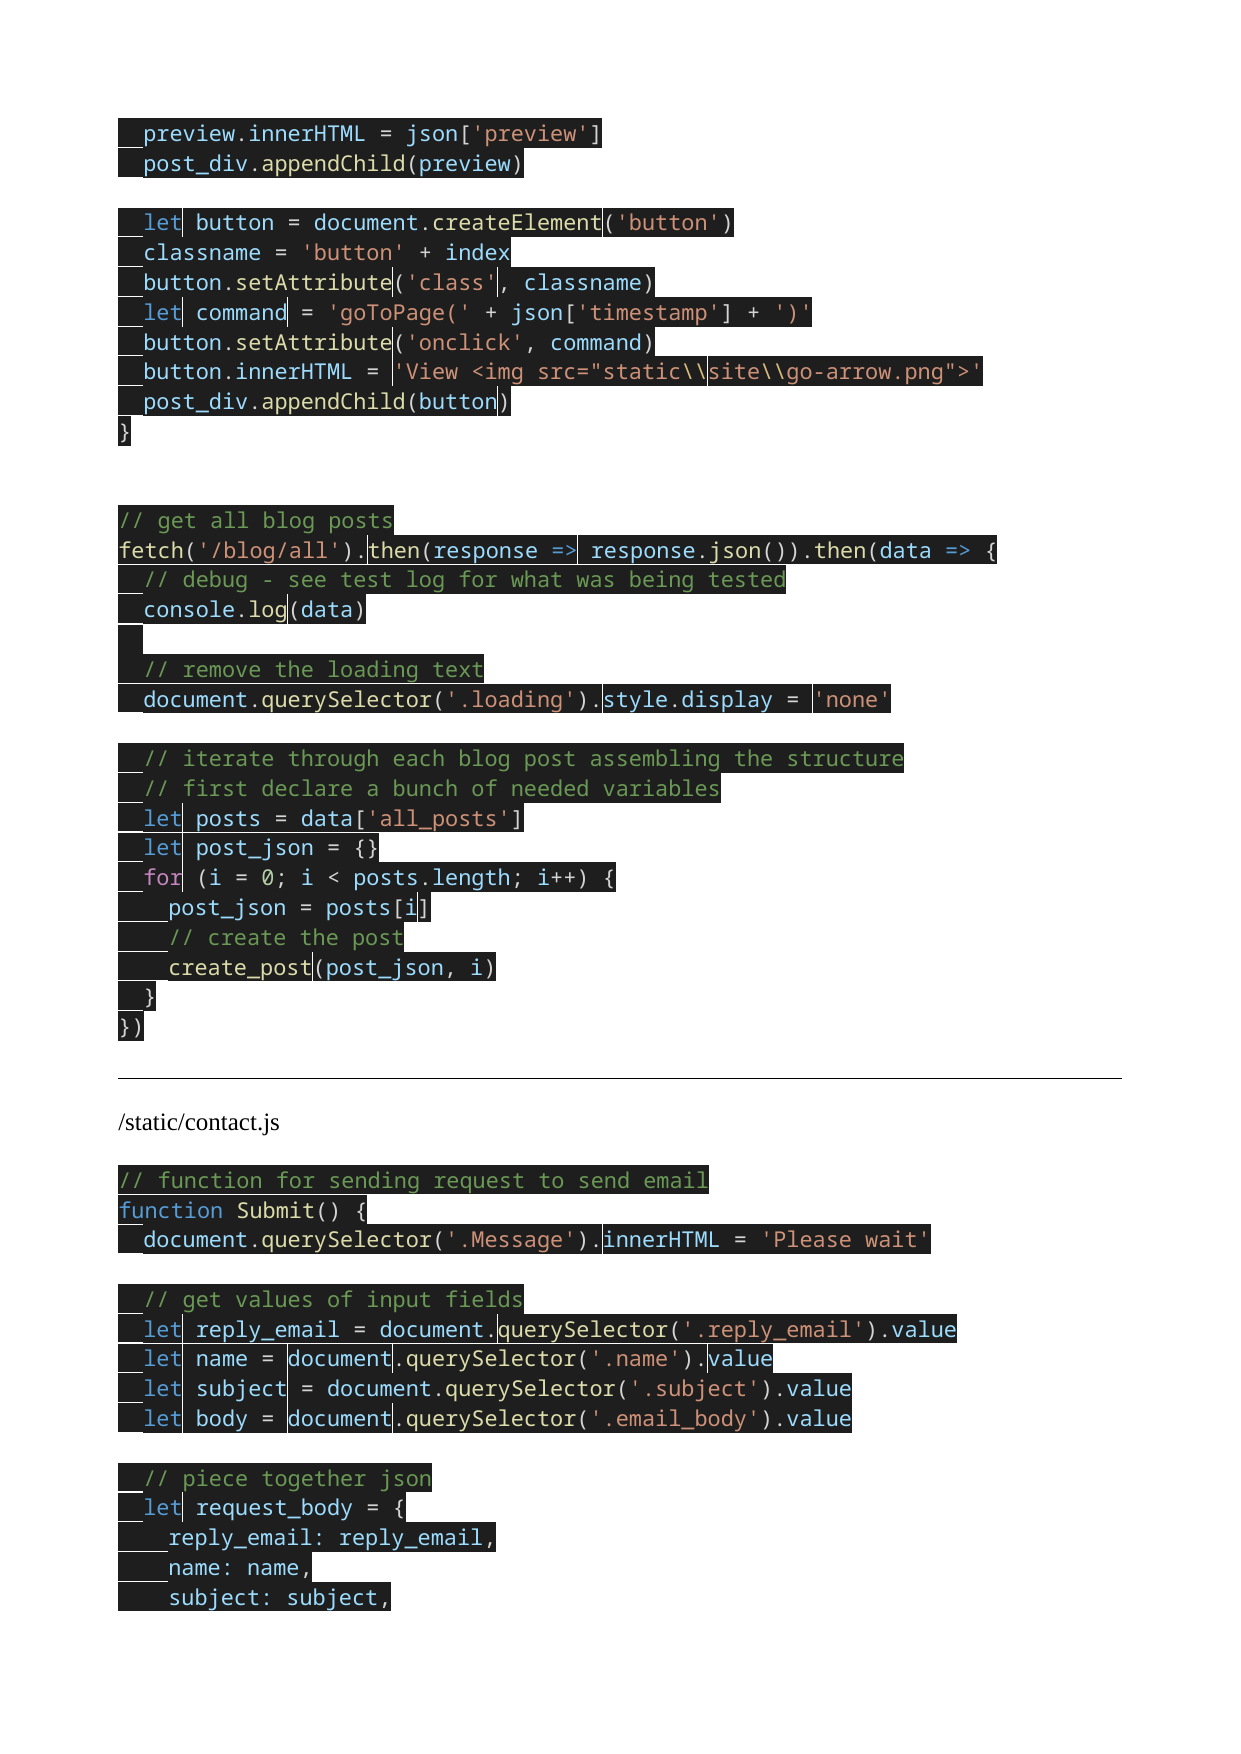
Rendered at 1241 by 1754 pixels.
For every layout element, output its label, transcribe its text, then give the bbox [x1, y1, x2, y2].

text preview.innerHTML = json['preview'] [118, 118, 1122, 148]
text name: name, [118, 1552, 1122, 1582]
text let reply_email = document.querySelector('.reply_email').value [118, 1314, 1122, 1343]
text document.querySelector('.loading').style.display = 'none' [118, 683, 1122, 713]
text // remove the loading text [118, 654, 1122, 683]
text function Submit() { [118, 1194, 1122, 1224]
text let command = 'goToPage(' + json['timestamp'] + ')' [118, 297, 1122, 327]
text create_post(post_json, i) [118, 952, 1122, 981]
text } [118, 416, 1122, 446]
text // iterate through each blog post assembling the structure [118, 743, 1122, 773]
text } [118, 981, 1122, 1011]
text post_div.appendChild(button) [118, 386, 1122, 416]
text fetch('/blog/all').then(response => response.json()).then(data => { [118, 535, 1122, 564]
text post_json = posts[i] [118, 892, 1122, 922]
text document.querySelector('.Message').innerHTML = 'Please wait' [118, 1224, 1122, 1254]
text let subject = document.querySelector('.subject').value [118, 1373, 1122, 1403]
text /static/contact.js [118, 1107, 1122, 1136]
text button.setAttribute('onclick', command) [118, 327, 1122, 356]
text }) [118, 1011, 1122, 1041]
text // get all blog posts [118, 505, 1122, 535]
text // debug - see test log for what was being tested [118, 564, 1122, 594]
text // piece together json [118, 1462, 1122, 1492]
text classname = 'button' + index [118, 237, 1122, 267]
text button.setAttribute('class', classname) [118, 267, 1122, 297]
text let posts = data['all_posts'] [118, 803, 1122, 832]
text let post_json = {} [118, 832, 1122, 862]
text // create the post [118, 922, 1122, 952]
text reply_email: reply_email, [118, 1522, 1122, 1552]
text button.innerHTML = 'View <img src="static\\site\\go-arrow.png">' [118, 356, 1122, 386]
text for (i = 0; i < posts.length; i++) { [118, 862, 1122, 892]
text console.log(data) [118, 594, 1122, 624]
text post_div.appendChild(preview) [118, 148, 1122, 178]
text let request_body = { [118, 1492, 1122, 1522]
text let body = document.querySelector('.email_body').value [118, 1403, 1122, 1433]
text // first declare a bunch of needed variables [118, 773, 1122, 803]
text // function for sending request to send email [118, 1165, 1122, 1194]
text let button = document.createElement('button') [118, 207, 1122, 237]
text let name = document.querySelector('.name').value [118, 1343, 1122, 1373]
text // get values of input fields [118, 1284, 1122, 1314]
text subject: subject, [118, 1582, 1122, 1611]
